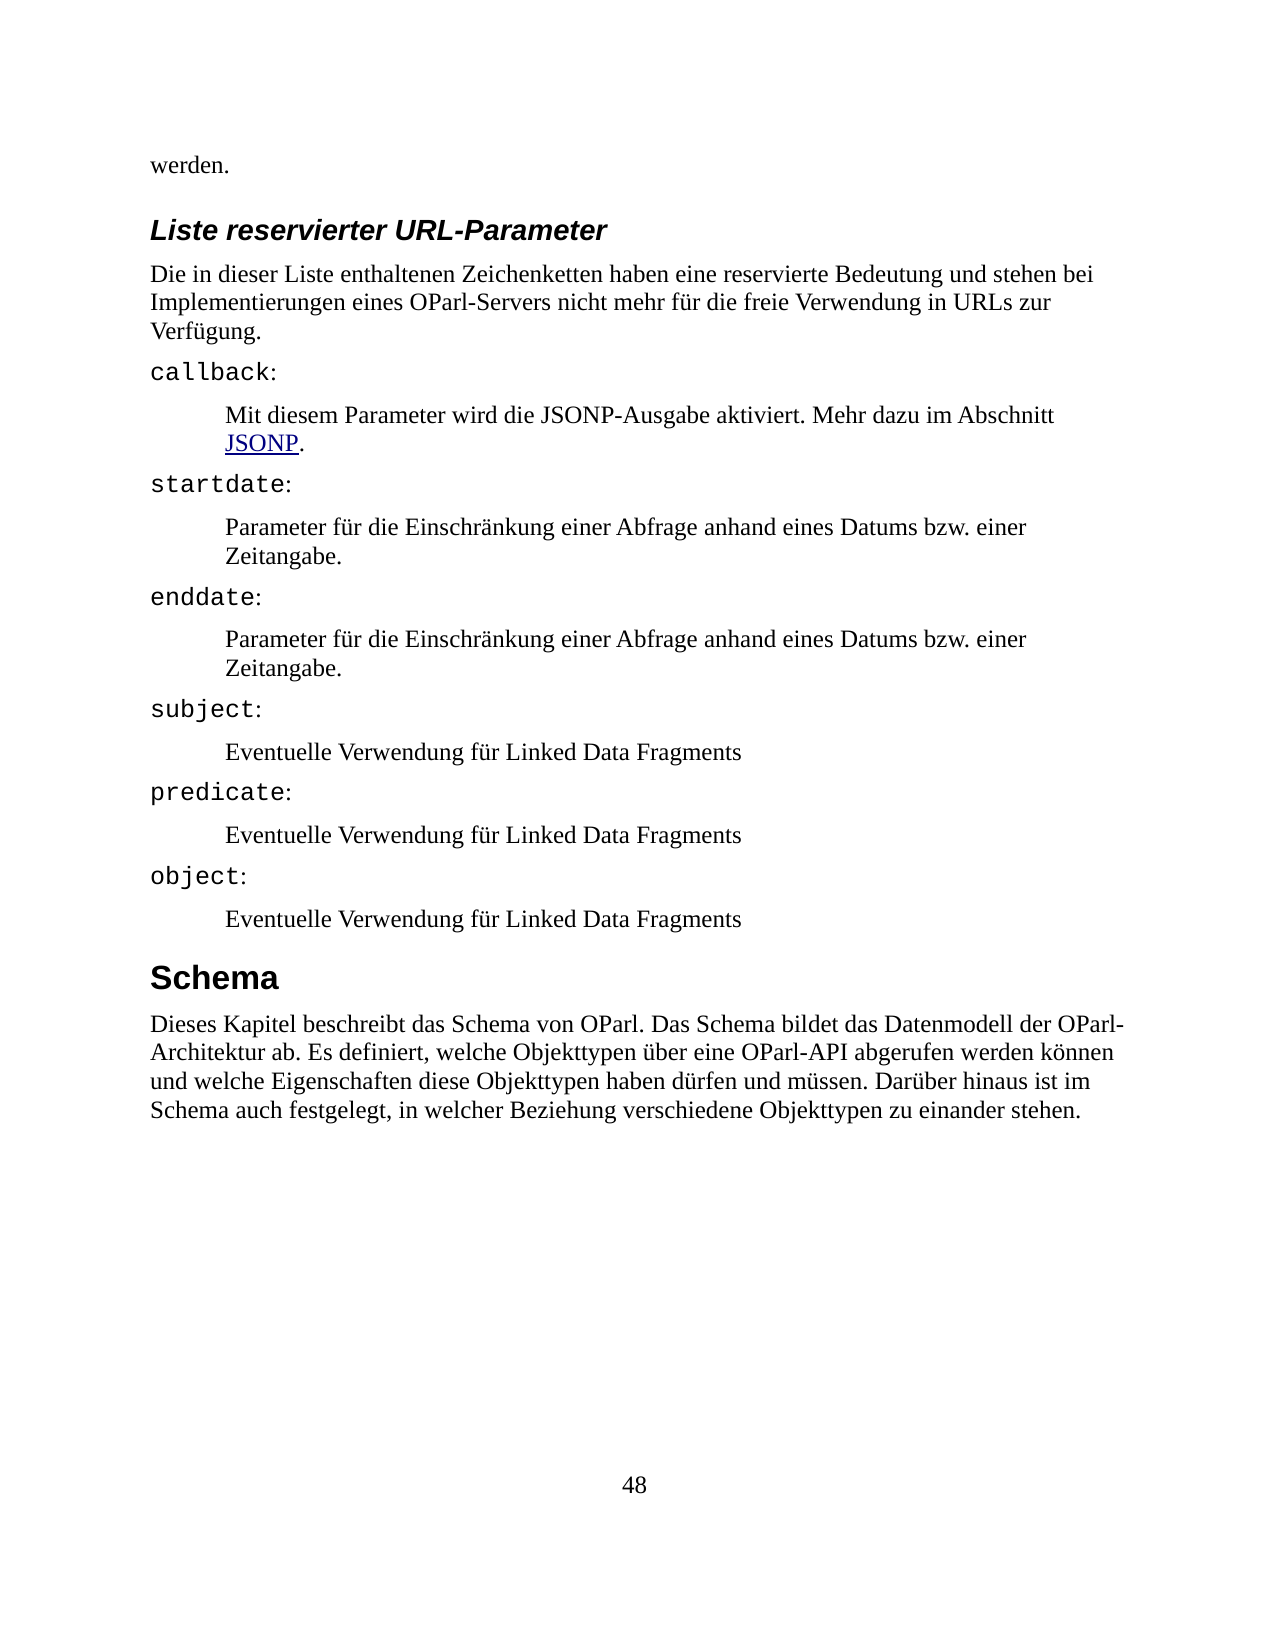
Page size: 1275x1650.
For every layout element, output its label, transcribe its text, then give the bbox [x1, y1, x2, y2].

text Parameter für die Einschränkung einer Abfrage anhand eines Datums bzw. einer Zeitangabe. [225, 624, 1125, 682]
text object: [150, 861, 1125, 892]
text Mit diesem Parameter wird die JSONP-Ausgabe aktiviert. Mehr dazu im Abschnitt JSONP. [225, 400, 1125, 457]
text subject: [150, 694, 1125, 725]
text Die in dieser Liste enthaltenen Zeichenketten haben eine reservierte Bedeutung und stehen bei Implementierungen eines OParl-Servers nicht mehr für die freie Verwendung in URLs zur Verfügung. [150, 259, 1125, 345]
text startdate: [150, 469, 1125, 500]
text predicate: [150, 777, 1125, 808]
text Parameter für die Einschränkung einer Abfrage anhand eines Datums bzw. einer Zeitangabe. [225, 512, 1125, 569]
text Eventuelle Verwendung für Linked Data Fragments [225, 820, 1125, 849]
text werden. [150, 150, 1125, 179]
text callback: [150, 357, 1125, 388]
subtitle Schema [150, 957, 1125, 996]
text Eventuelle Verwendung für Linked Data Fragments [225, 737, 1125, 765]
subtitle Liste reservierter URL-Parameter [150, 213, 1125, 246]
text enddate: [150, 582, 1125, 612]
text Dieses Kapitel beschreibt das Schema von OParl. Das Schema bildet das Datenmodell der OParl-Architektur ab. Es definiert, welche Objekttypen über eine OParl-API abgerufen werden können und welche Eigenschaften diese Objekttypen haben dürfen und müssen. Darüber hinaus ist im Schema auch festgelegt, in welcher Beziehung verschiedene Objekttypen zu einander stehen. [150, 1009, 1125, 1124]
text Eventuelle Verwendung für Linked Data Fragments [225, 904, 1125, 932]
